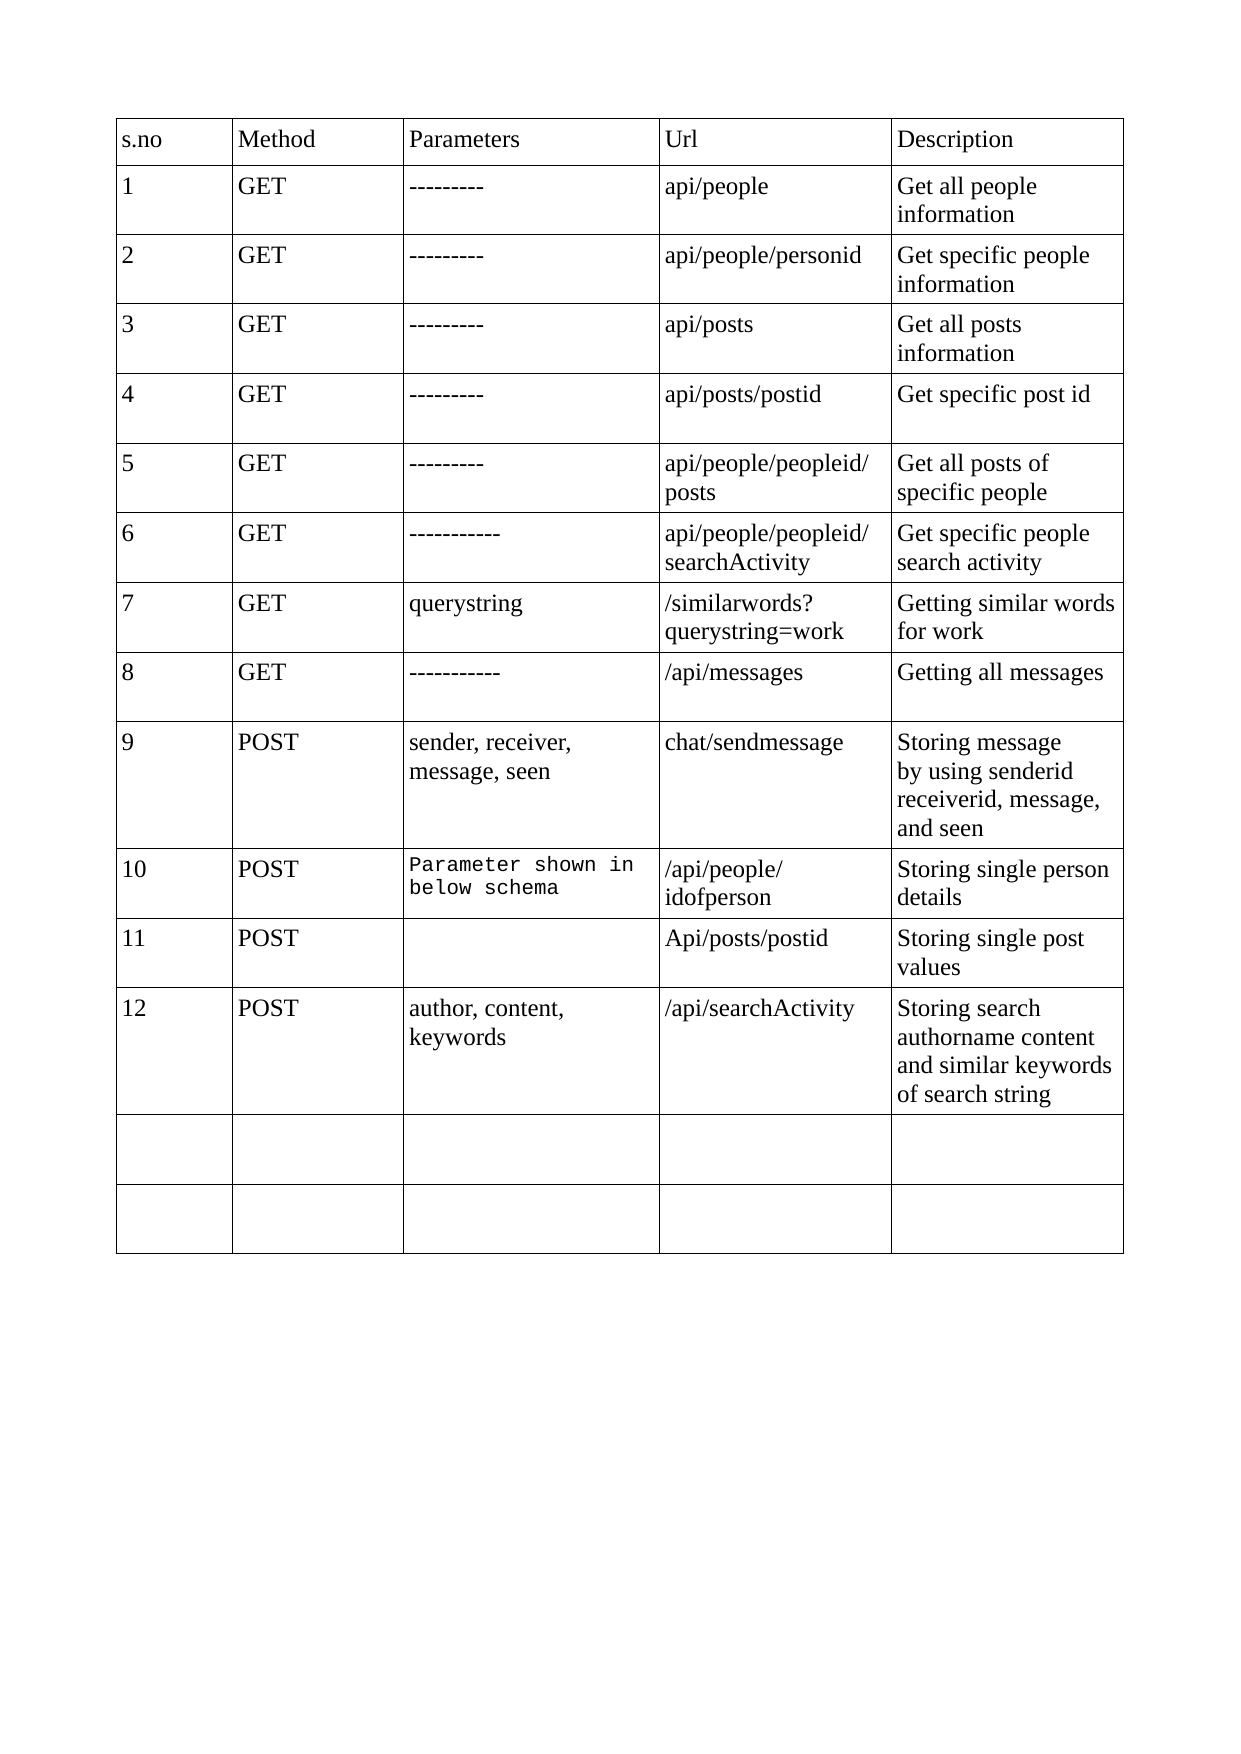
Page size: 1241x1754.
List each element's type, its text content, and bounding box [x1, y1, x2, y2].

table_cell 4 [117, 374, 232, 442]
table_cell Storing message by using senderid receiverid, message, and seen [892, 722, 1123, 848]
table_cell ----------- [404, 653, 659, 721]
table_cell --------- [404, 374, 659, 442]
table_cell GET [233, 235, 403, 303]
table_cell /api/searchActivity [660, 988, 891, 1114]
table_cell Get specific post id [892, 374, 1123, 442]
table_cell api/posts/postid [660, 374, 891, 442]
table_header s.no [117, 119, 232, 165]
table_cell Getting all messages [892, 653, 1123, 721]
table_cell /api/messages [660, 653, 891, 721]
table_header Method [233, 119, 403, 165]
table_cell [404, 919, 659, 987]
table_cell Get specific people search activity [892, 513, 1123, 582]
table_cell 10 [117, 849, 232, 917]
table_cell 8 [117, 653, 232, 721]
table_cell [660, 1115, 891, 1183]
table_cell ----------- [404, 513, 659, 582]
table_cell [117, 1185, 232, 1253]
table_cell POST [233, 722, 403, 848]
table_cell author, content, keywords [404, 988, 659, 1114]
table_cell querystring [404, 583, 659, 652]
table_cell 12 [117, 988, 232, 1114]
table_cell GET [233, 304, 403, 373]
table_cell POST [233, 919, 403, 987]
table_cell /similarwords?querystring=work [660, 583, 891, 652]
table_cell [233, 1185, 403, 1253]
table_cell /api/people/idofperson [660, 849, 891, 917]
table_cell api/people/peopleid/posts [660, 444, 891, 512]
table_cell GET [233, 374, 403, 442]
table_cell GET [233, 166, 403, 234]
table_cell 11 [117, 919, 232, 987]
table_cell 6 [117, 513, 232, 582]
table_cell --------- [404, 304, 659, 373]
table_cell Get all posts information [892, 304, 1123, 373]
table_cell Get specific people information [892, 235, 1123, 303]
table_cell Getting similar words for work [892, 583, 1123, 652]
table_cell 7 [117, 583, 232, 652]
table_cell 9 [117, 722, 232, 848]
table_cell GET [233, 653, 403, 721]
table_cell Api/posts/postid [660, 919, 891, 987]
table_cell sender, receiver, message, seen [404, 722, 659, 848]
table_cell [404, 1115, 659, 1183]
table_cell GET [233, 583, 403, 652]
table_cell --------- [404, 444, 659, 512]
table_cell POST [233, 849, 403, 917]
table_cell api/posts [660, 304, 891, 373]
table_cell GET [233, 444, 403, 512]
table_cell --------- [404, 166, 659, 234]
table_cell api/people [660, 166, 891, 234]
table_cell [892, 1185, 1123, 1253]
table_cell 5 [117, 444, 232, 512]
table_cell Get all posts of specific people [892, 444, 1123, 512]
table_cell api/people/peopleid/searchActivity [660, 513, 891, 582]
table_cell 3 [117, 304, 232, 373]
table_cell Parameter shown in below schema [404, 849, 659, 917]
table_cell [117, 1115, 232, 1183]
table_header Parameters [404, 119, 659, 165]
table_cell 2 [117, 235, 232, 303]
table_cell Get all people information [892, 166, 1123, 234]
table_cell Storing search authorname content and similar keywords of search string [892, 988, 1123, 1114]
table_cell GET [233, 513, 403, 582]
table_cell api/people/personid [660, 235, 891, 303]
table_cell [660, 1185, 891, 1253]
table_cell --------- [404, 235, 659, 303]
table_header Url [660, 119, 891, 165]
table_cell [233, 1115, 403, 1183]
table_cell Storing single person details [892, 849, 1123, 917]
table_cell chat/sendmessage [660, 722, 891, 848]
table_cell POST [233, 988, 403, 1114]
table_cell [892, 1115, 1123, 1183]
table_cell Storing single post values [892, 919, 1123, 987]
table_cell 1 [117, 166, 232, 234]
table_header Description [892, 119, 1123, 165]
table_cell [404, 1185, 659, 1253]
